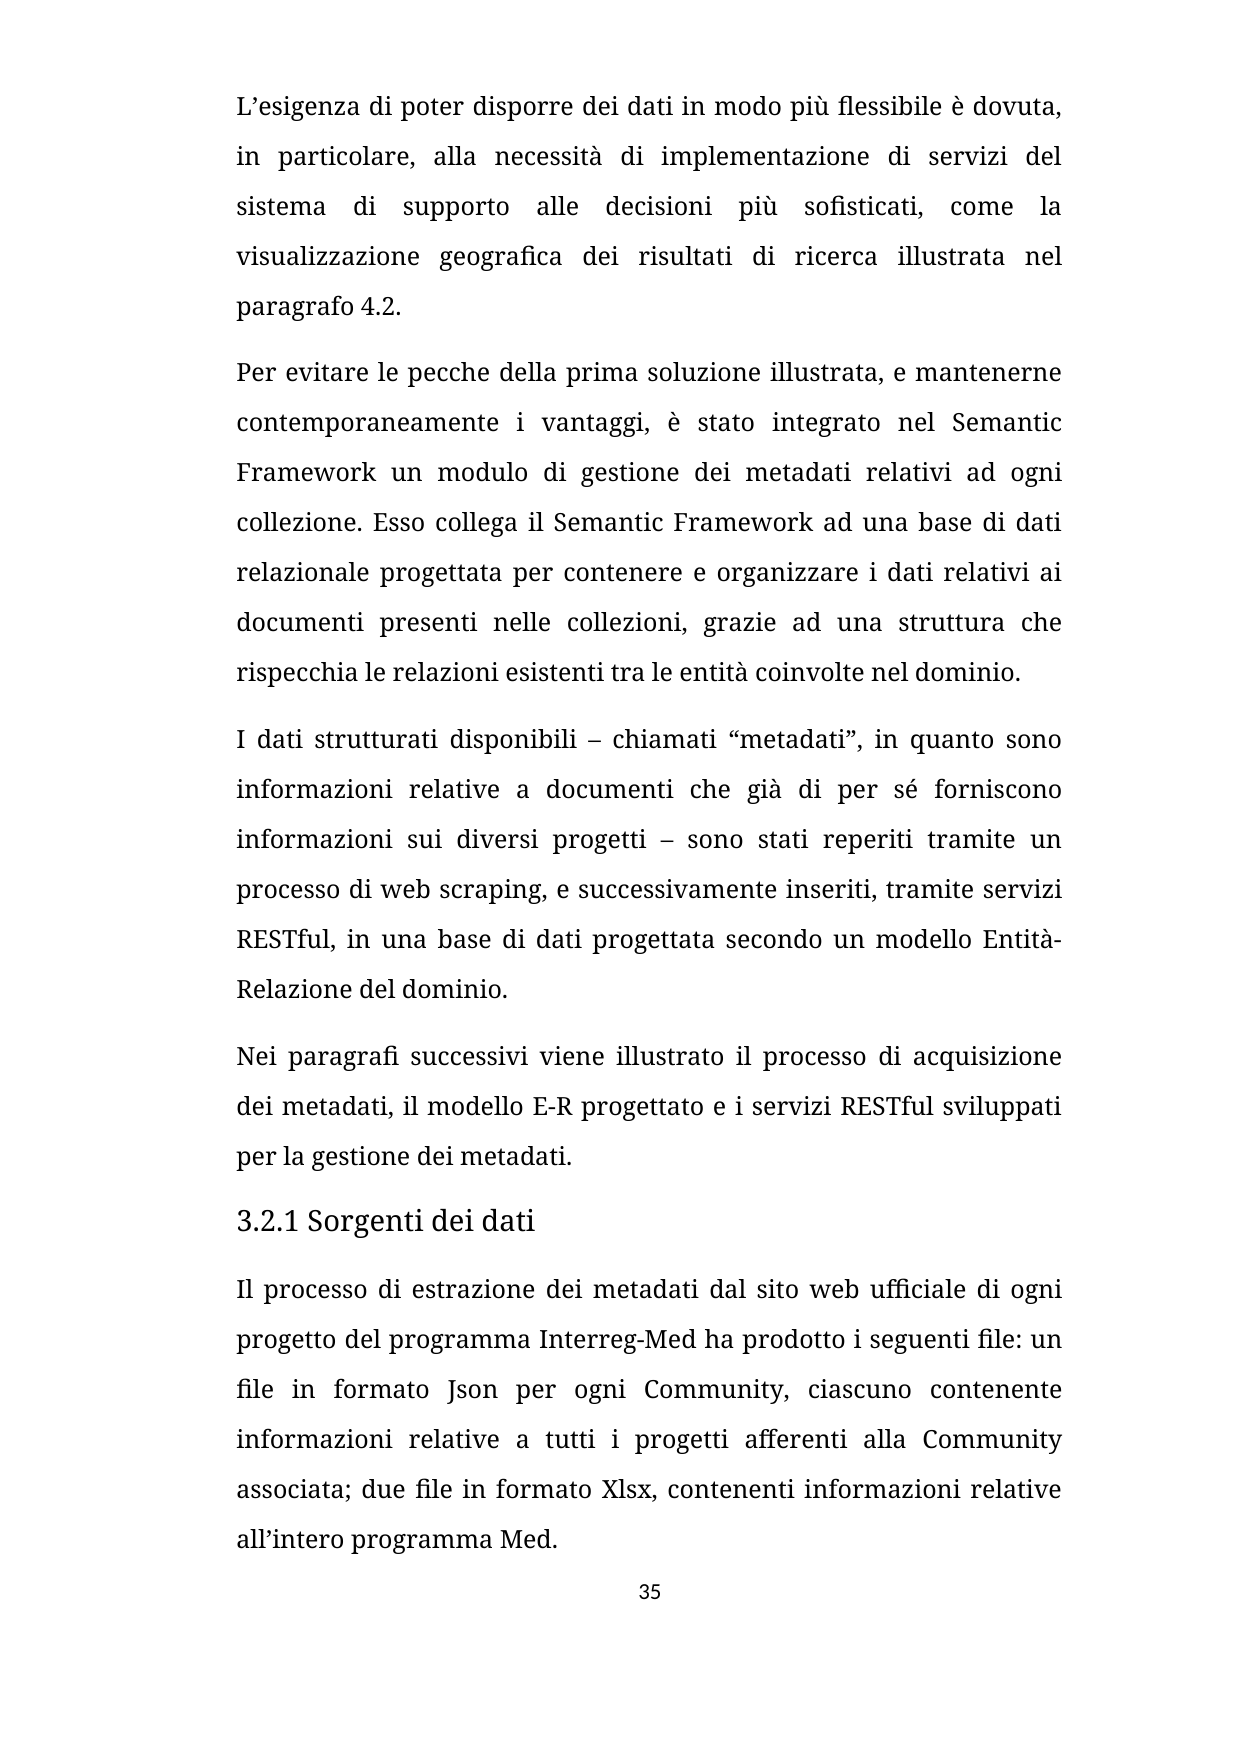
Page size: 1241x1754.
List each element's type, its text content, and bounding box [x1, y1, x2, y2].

text Nei paragrafi successivi viene illustrato il processo di acquisizione dei metadati, il modello E-R progettato e i servizi RESTful sviluppati per la gestione dei metadati. [236, 1025, 1063, 1175]
text I dati strutturati disponibili – chiamati “metadati”, in quanto sono informazioni relative a documenti che già di per sé forniscono informazioni sui diversi progetti – sono stati reperiti tramite un processo di web scraping, e successivamente inseriti, tramite servizi RESTful, in una base di dati progettata secondo un modello Entità-Relazione del dominio. [236, 708, 1063, 1008]
text Il processo di estrazione dei metadati dal sito web ufficiale di ogni progetto del programma Interreg-Med ha prodotto i seguenti file: un file in formato Json per ogni Community, ciascuno contenente informazioni relative a tutti i progetti afferenti alla Community associata; due file in formato Xlsx, contenenti informazioni relative all’intero programma Med. [236, 1258, 1063, 1558]
text L’esigenza di poter disporre dei dati in modo più flessibile è dovuta, in particolare, alla necessità di implementazione di servizi del sistema di supporto alle decisioni più sofisticati, come la visualizzazione geografica dei risultati di ricerca illustrata nel paragrafo 4.2. [236, 75, 1063, 325]
text 3.2.1 Sorgenti dei dati [236, 1192, 1063, 1242]
text Per evitare le pecche della prima soluzione illustrata, e mantenerne contemporaneamente i vantaggi, è stato integrato nel Semantic Framework un modulo di gestione dei metadati relativi ad ogni collezione. Esso collega il Semantic Framework ad una base di dati relazionale progettata per contenere e organizzare i dati relativi ai documenti presenti nelle collezioni, grazie ad una struttura che rispecchia le relazioni esistenti tra le entità coinvolte nel dominio. [236, 342, 1063, 692]
